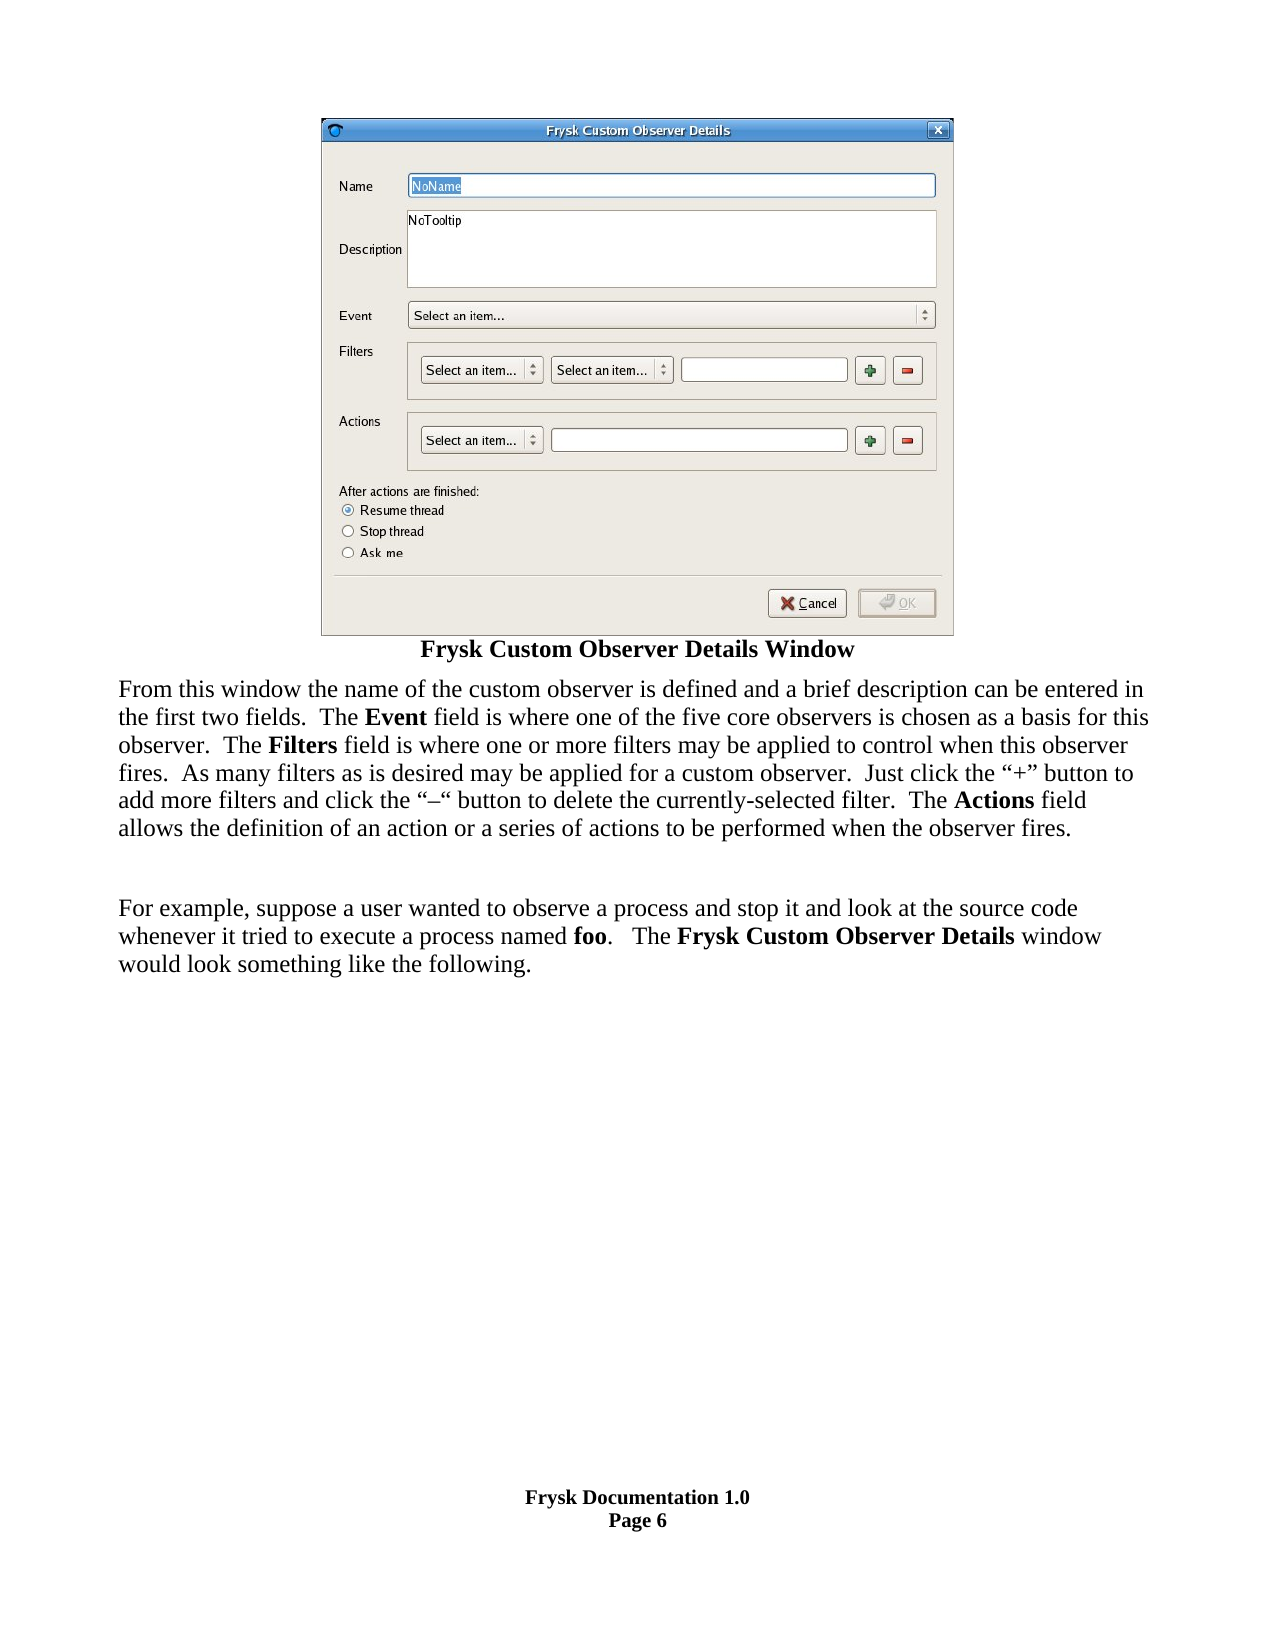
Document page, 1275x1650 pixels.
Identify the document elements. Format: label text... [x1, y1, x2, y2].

text For example, suppose a user wanted to observe a process and stop it and look at the source code whenever it tried to execute a process named foo. The Frysk Custom Observer Details window would look something like the following. [118, 894, 1157, 978]
text From this window the name of the custom observer is defined and a brief description can be entered in the first two fields. The Event field is where one of the five core observers is chosen as a basis for this observer. The Filters field is where one or more filters may be applied to control when this observer fires. As many filters as is desired may be applied for a custom observer. Just click the “+” button to add more filters and click the “–“ button to delete the currently-selected filter. The Actions field allows the definition of an action or a series of actions to be performed when the observer fires. [118, 676, 1157, 842]
picture [321, 118, 954, 636]
text Frysk Custom Observer Details Window [118, 118, 1157, 663]
